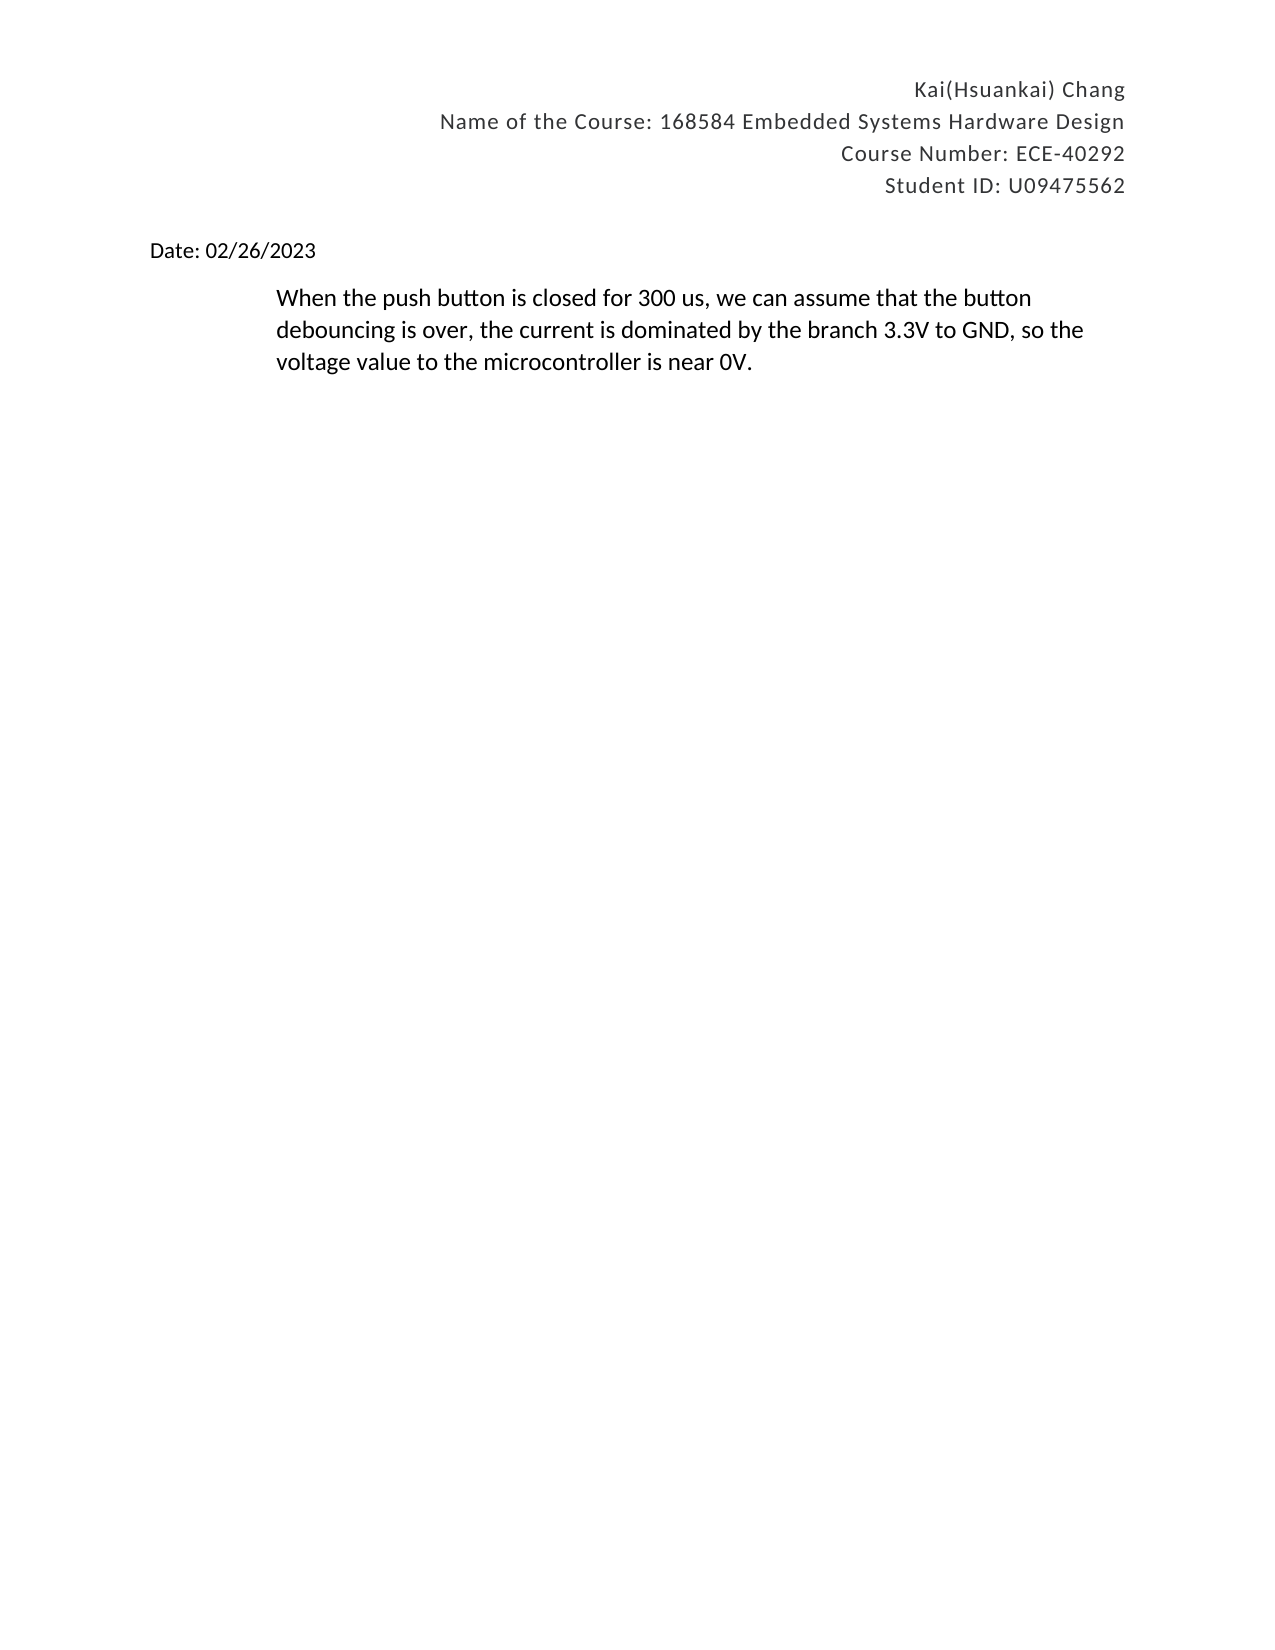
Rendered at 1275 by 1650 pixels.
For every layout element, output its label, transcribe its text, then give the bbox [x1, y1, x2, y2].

list When the push button is closed for 300 us, we can assume that the button debouncing is over, the current is dominated by the branch 3.3V to GND, so the voltage value to the microcontroller is near 0V. [238, 282, 1125, 377]
